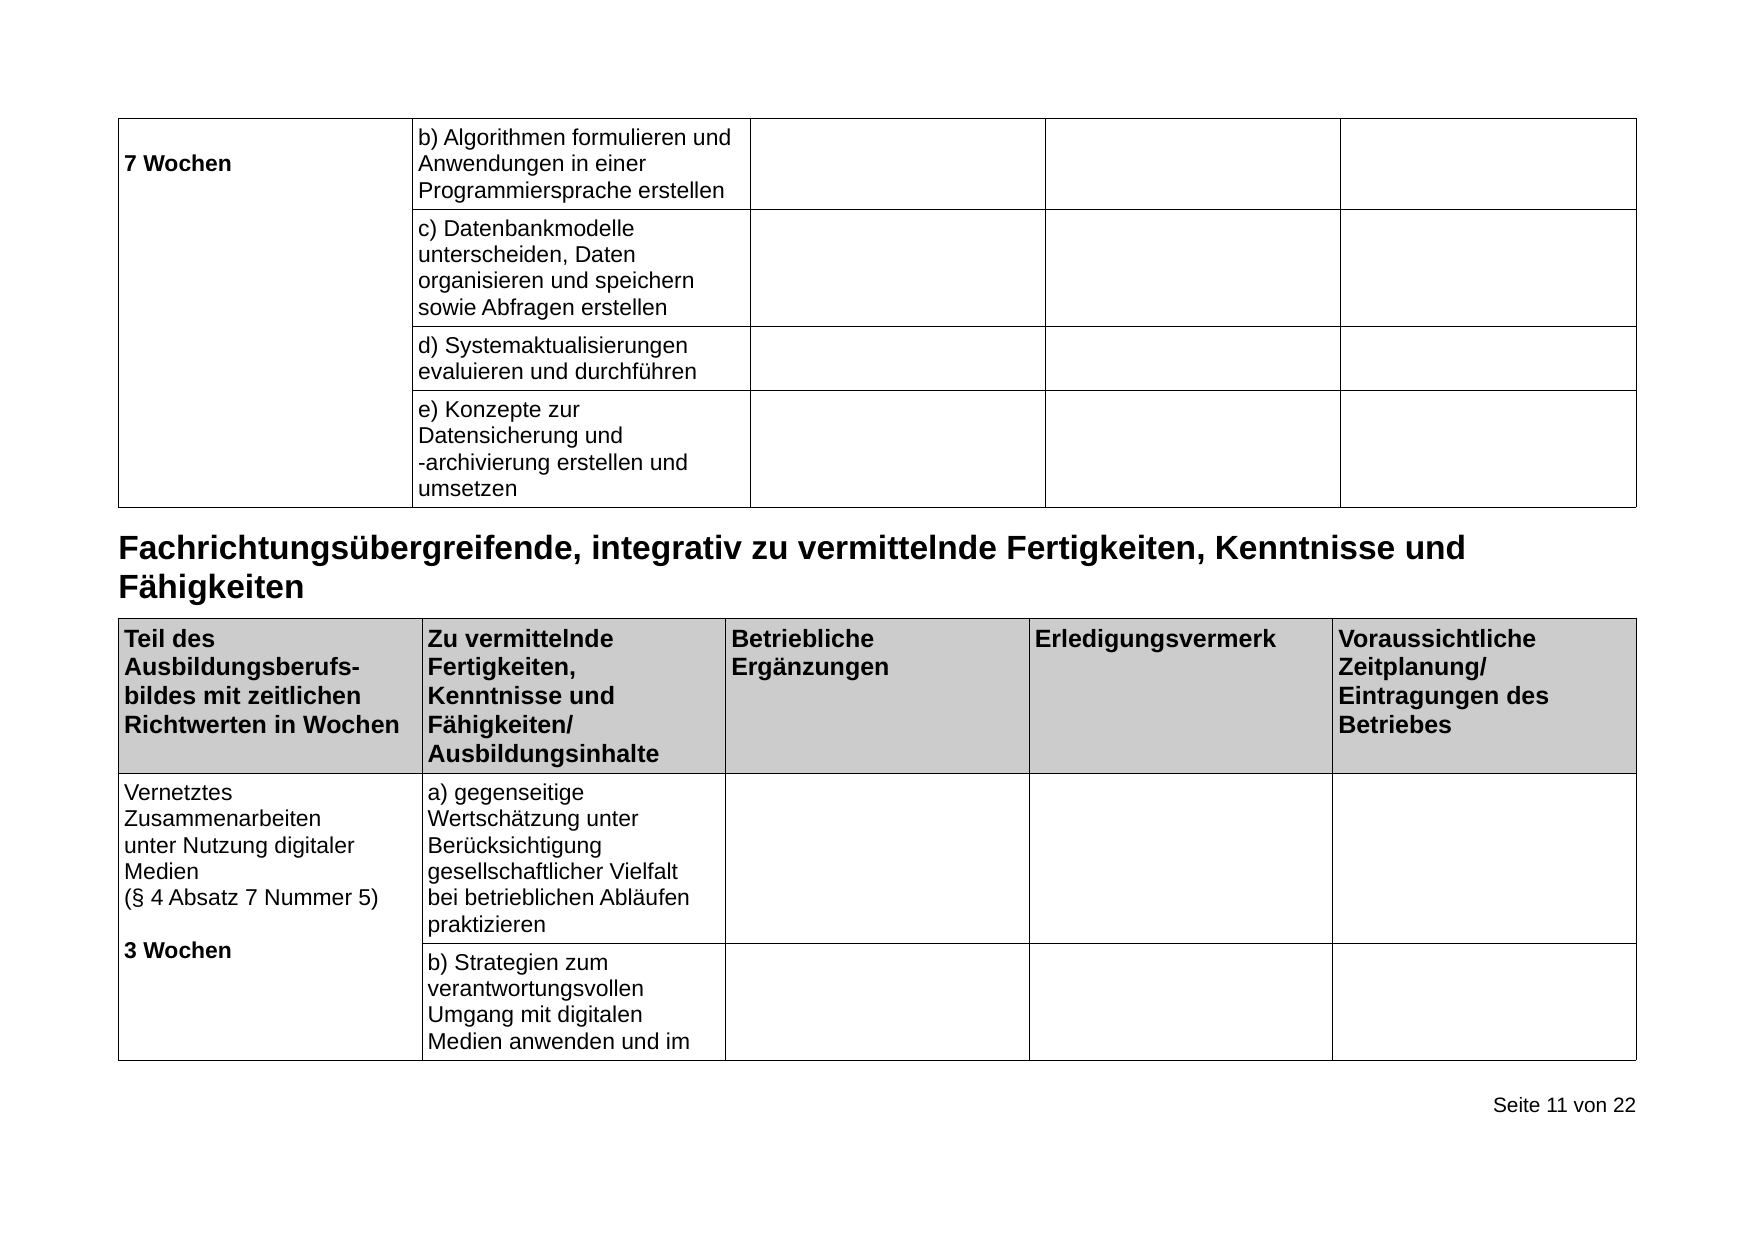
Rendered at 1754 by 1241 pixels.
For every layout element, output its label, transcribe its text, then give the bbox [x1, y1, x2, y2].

table_cell [1030, 774, 1332, 943]
table_cell [751, 391, 1045, 507]
table_cell c) Datenbankmodelle unterscheiden, Daten organisieren und speichern sowie Abfragen erstellen [413, 210, 750, 326]
table_cell [1341, 119, 1636, 209]
table_cell [1046, 210, 1340, 326]
table_cell 7 Wochen [119, 119, 412, 507]
table_cell [1341, 210, 1636, 326]
table_cell Vernetztes Zusammenarbeiten unter Nutzung digitaler Medien (§ 4 Absatz 7 Nummer 5) 3 Wochen [119, 774, 422, 1060]
table_cell [751, 119, 1045, 209]
table_cell b) Algorithmen formulieren und Anwendungen in einer Programmiersprache erstellen [413, 119, 750, 209]
table_cell [1046, 391, 1340, 507]
table_cell e) Konzepte zur Datensicherung und -archivierung erstellen und umsetzen [413, 391, 750, 507]
table_cell d) Systemaktualisierungen evaluieren und durchführen [413, 327, 750, 390]
table_cell [1046, 327, 1340, 390]
table_cell [726, 774, 1029, 943]
table_header Betriebliche Ergänzungen [726, 619, 1029, 773]
table_header Erledigungsvermerk [1030, 619, 1332, 773]
subtitle Fachrichtungsübergreifende, integrativ zu vermittelnde Fertigkeiten, Kenntnisse und Fähigkeiten [118, 528, 1636, 605]
table_cell [751, 327, 1045, 390]
table_cell [1341, 391, 1636, 507]
table_cell [1046, 119, 1340, 209]
table_cell [1341, 327, 1636, 390]
table_header Teil des Ausbildungsberufs-bildes mit zeitlichen Richtwerten in Wochen [119, 619, 422, 773]
table_cell [726, 944, 1029, 1060]
table_cell [1030, 944, 1332, 1060]
table_cell [751, 210, 1045, 326]
table_cell [1333, 774, 1636, 943]
table_cell a) gegenseitige Wertschätzung unter Berücksichtigung gesellschaftlicher Vielfalt bei betrieblichen Abläufen praktizieren [423, 774, 725, 943]
table_cell [1333, 944, 1636, 1060]
table_cell b) Strategien zum verantwortungsvollen Umgang mit digitalen Medien anwenden und im [423, 944, 725, 1060]
table_header Zu vermittelnde Fertigkeiten, Kenntnisse und Fähigkeiten/ Ausbildungsinhalte [423, 619, 725, 773]
table_header Voraussichtliche Zeitplanung/ Eintragungen des Betriebes [1333, 619, 1636, 773]
